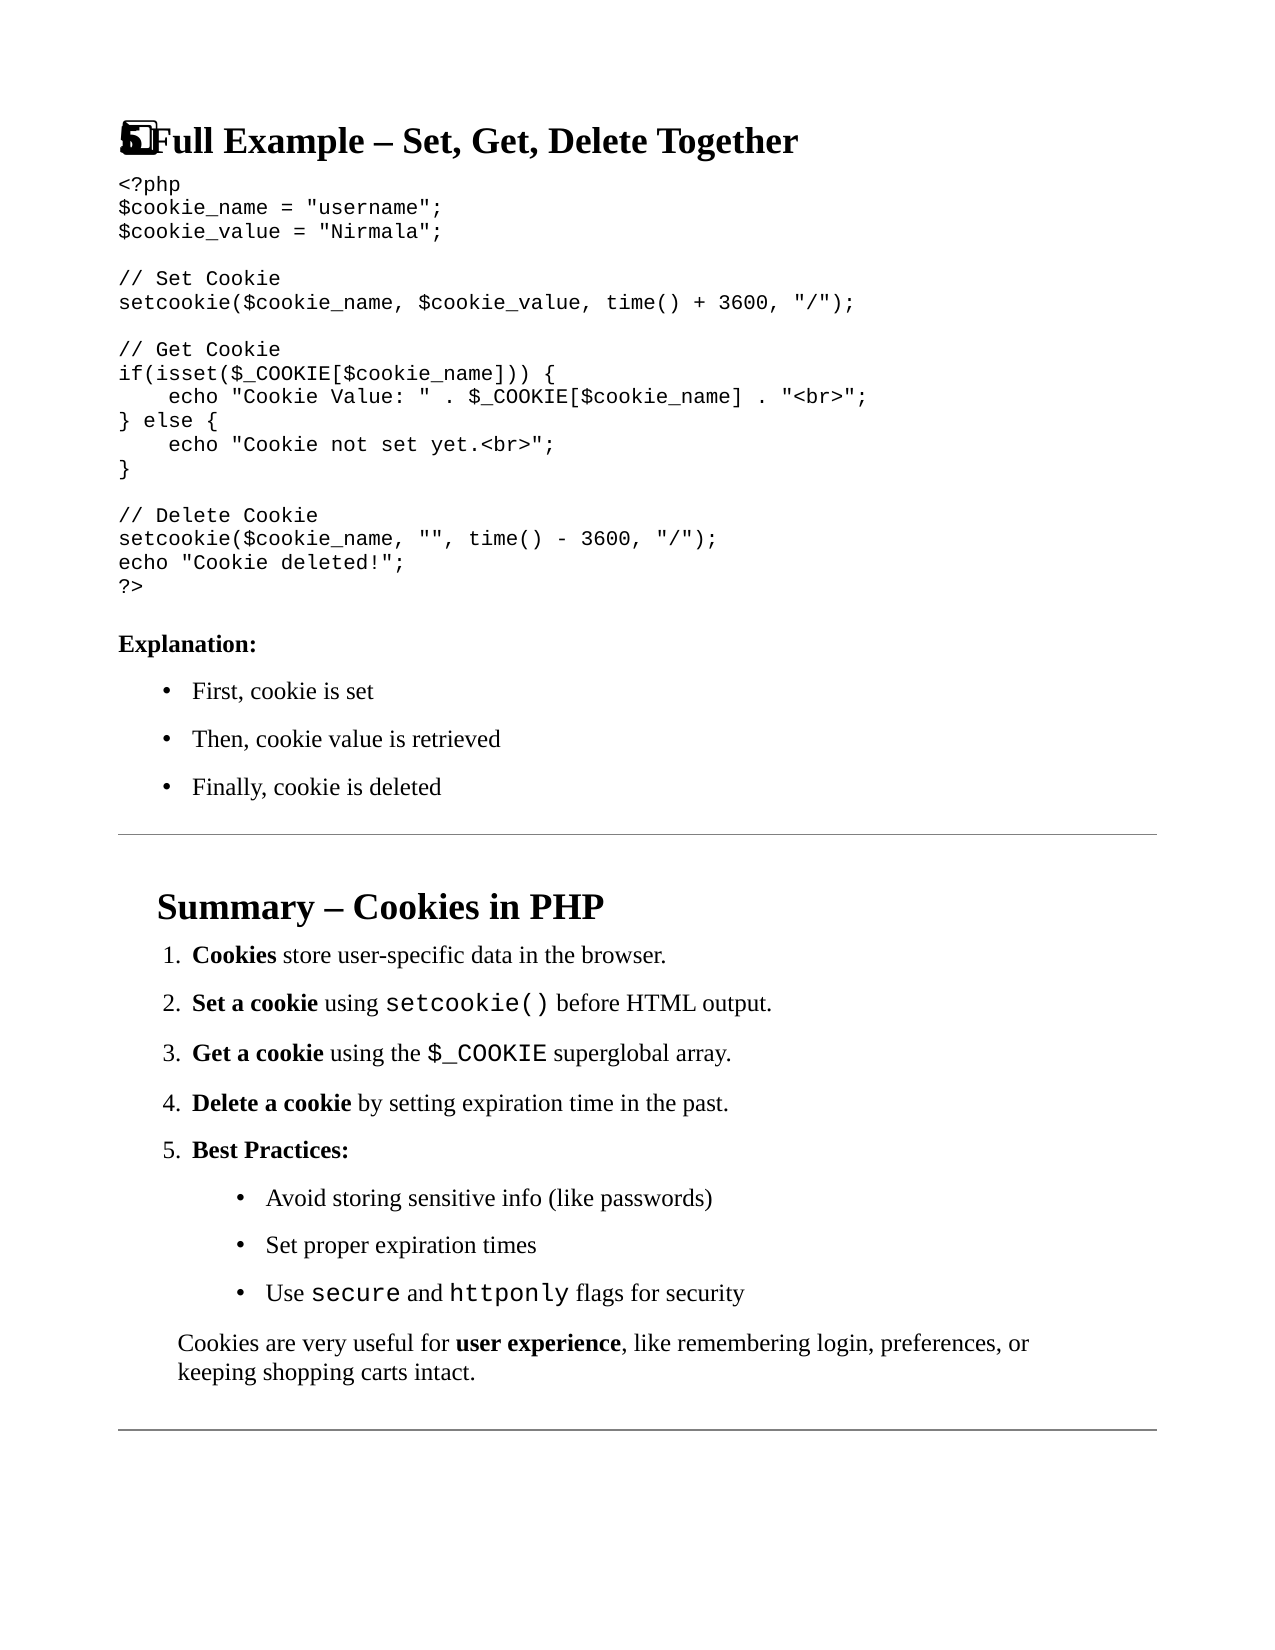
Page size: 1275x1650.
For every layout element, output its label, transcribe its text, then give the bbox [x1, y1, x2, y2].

subtitle 5️⃣ Full Example – Set, Get, Delete Together [118, 118, 1157, 161]
text $cookie_value = "Nirmala"; [118, 221, 1157, 245]
text Explanation: [118, 629, 1157, 658]
text echo "Cookie deleted!"; [118, 552, 1157, 576]
text if(isset($_COOKIE[$cookie_name])) { [118, 363, 1157, 387]
list Set a cookie using setcookie() before HTML output. [162, 988, 1157, 1018]
list First, cookie is set [162, 676, 1157, 705]
list Set proper expiration times [236, 1230, 1157, 1259]
list Cookies store user-specific data in the browser. [162, 940, 1157, 969]
text } [118, 457, 1157, 481]
text echo "Cookie Value: " . $_COOKIE[$cookie_name] . "<br>"; [118, 387, 1157, 410]
list Use secure and httponly flags for security [236, 1278, 1157, 1309]
list Then, cookie value is retrieved [162, 724, 1157, 753]
list Finally, cookie is deleted [162, 772, 1157, 800]
text // Set Cookie [118, 268, 1157, 292]
text // Delete Cookie [118, 505, 1157, 528]
text // Get Cookie [118, 339, 1157, 363]
list Best Practices: [162, 1135, 1157, 1164]
list Avoid storing sensitive info (like passwords) [236, 1183, 1157, 1212]
text } else { [118, 410, 1157, 434]
list Delete a cookie by setting expiration time in the past. [162, 1088, 1157, 1116]
text setcookie($cookie_name, "", time() - 3600, "/"); [118, 528, 1157, 552]
text <?php [118, 174, 1157, 197]
text echo "Cookie not set yet.<br>"; [118, 434, 1157, 457]
text setcookie($cookie_name, $cookie_value, time() + 3600, "/"); [118, 292, 1157, 316]
text Cookies are very useful for user experience, like remembering login, preferences, or keeping shopping carts intact. [177, 1328, 1098, 1386]
subtitle ✅ Summary – Cookies in PHP [118, 884, 1157, 927]
text $cookie_name = "username"; [118, 197, 1157, 221]
text ?> [118, 576, 1157, 599]
list Get a cookie using the $_COOKIE superglobal array. [162, 1038, 1157, 1068]
